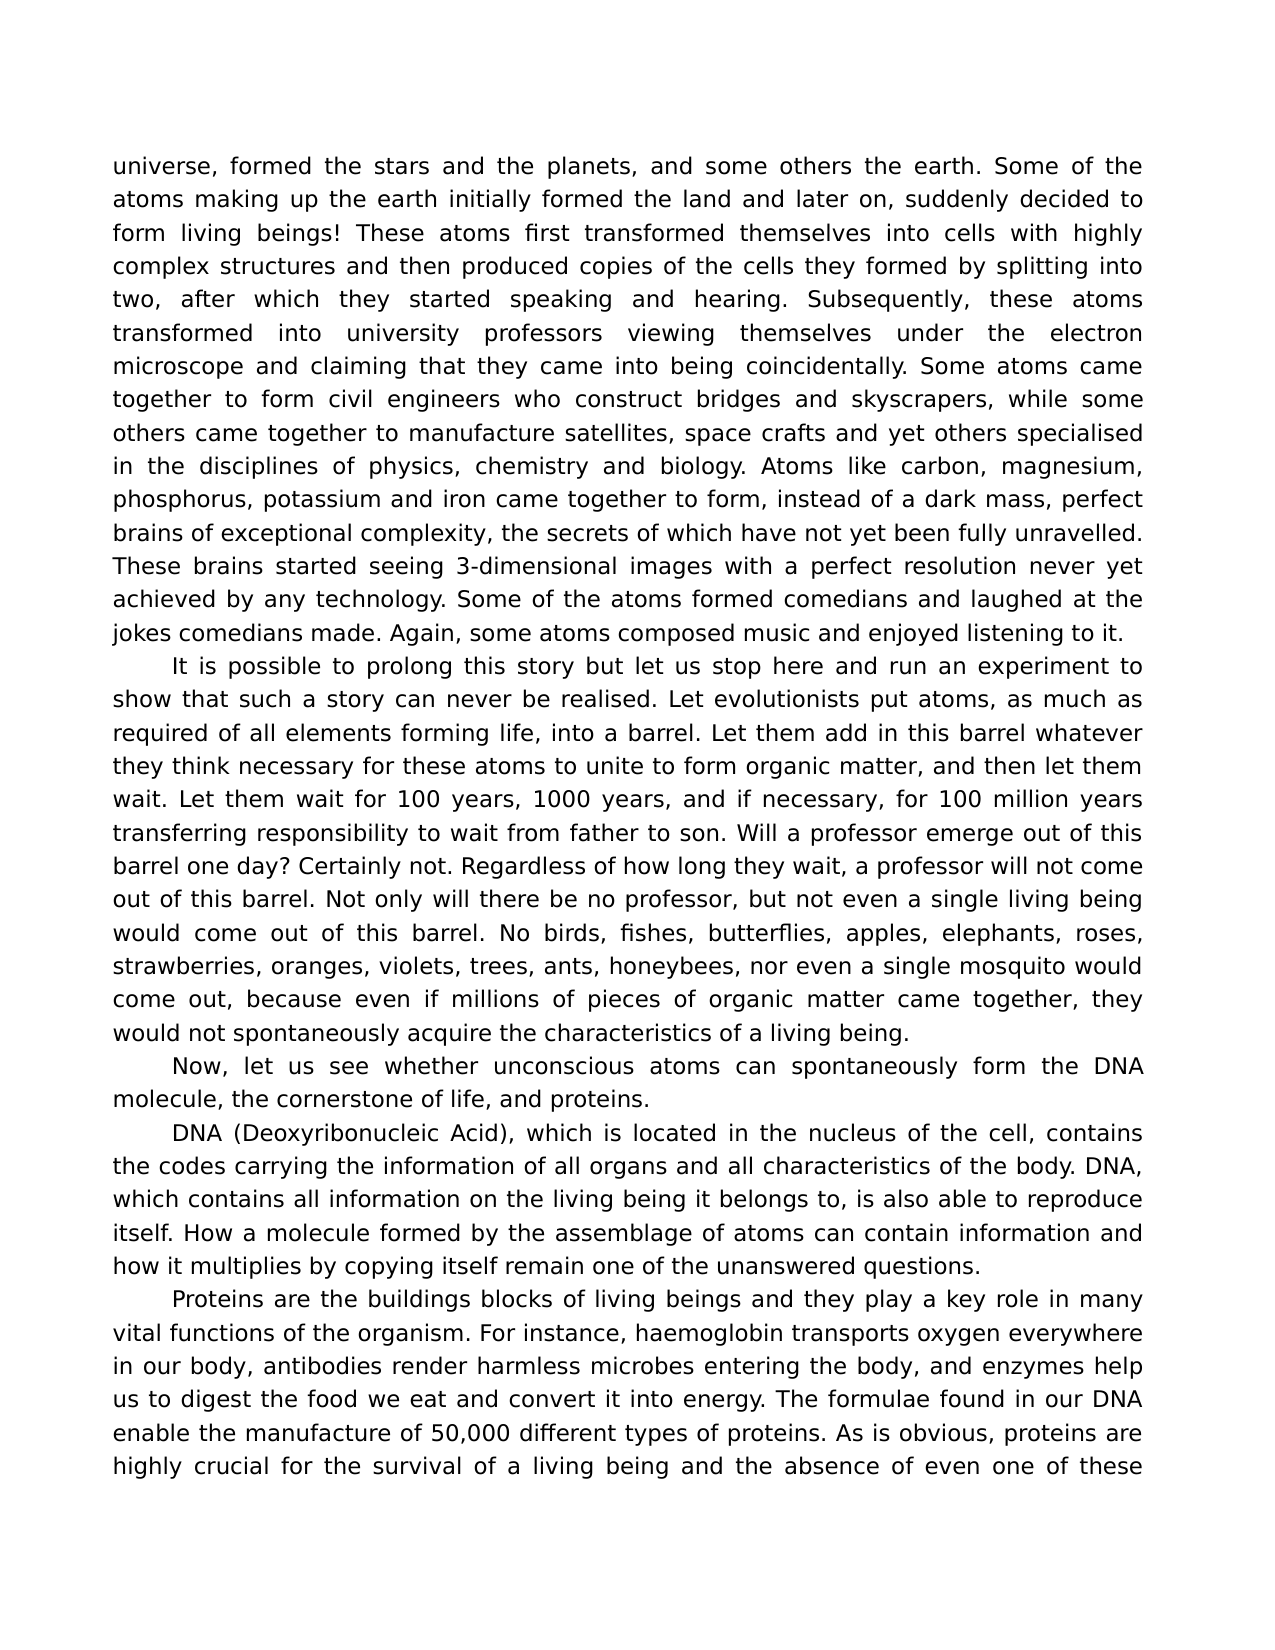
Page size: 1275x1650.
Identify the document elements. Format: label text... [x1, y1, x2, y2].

text Now, let us see whether unconscious atoms can spontaneously form the DNA molecule, the cornerstone of life, and proteins. [112, 1048, 1145, 1114]
text universe, formed the stars and the planets, and some others the earth. Some of the atoms making up the earth initially formed the land and later on, suddenly decided to form living beings! These atoms first transformed themselves into cells with highly complex structures and then produced copies of the cells they formed by splitting into two, after which they started speaking and hearing. Subsequently, these atoms transformed into university professors viewing themselves under the electron microscope and claiming that they came into being coincidentally. Some atoms came together to form civil engineers who construct bridges and skyscrapers, while some others came together to manufacture satellites, space crafts and yet others specialised in the disciplines of physics, chemistry and biology. Atoms like carbon, magnesium, phosphorus, potassium and iron came together to form, instead of a dark mass, perfect brains of exceptional complexity, the secrets of which have not yet been fully unravelled. These brains started seeing 3-dimensional images with a perfect resolution never yet achieved by any technology. Some of the atoms formed comedians and laughed at the jokes comedians made. Again, some atoms composed music and enjoyed listening to it. [112, 148, 1145, 648]
text DNA (Deoxyribonucleic Acid), which is located in the nucleus of the cell, contains the codes carrying the information of all organs and all characteristics of the body. DNA, which contains all information on the living being it belongs to, is also able to reproduce itself. How a molecule formed by the assemblage of atoms can contain information and how it multiplies by copying itself remain one of the unanswered questions. [112, 1114, 1145, 1281]
text It is possible to prolong this story but let us stop here and run an experiment to show that such a story can never be realised. Let evolutionists put atoms, as much as required of all elements forming life, into a barrel. Let them add in this barrel whatever they think necessary for these atoms to unite to form organic matter, and then let them wait. Let them wait for 100 years, 1000 years, and if necessary, for 100 million years transferring responsibility to wait from father to son. Will a professor emerge out of this barrel one day? Certainly not. Regardless of how long they wait, a professor will not come out of this barrel. Not only will there be no professor, but not even a single living being would come out of this barrel. No birds, fishes, butterflies, apples, elephants, roses, strawberries, oranges, violets, trees, ants, honeybees, nor even a single mosquito would come out, because even if millions of pieces of organic matter came together, they would not spontaneously acquire the characteristics of a living being. [112, 648, 1145, 1048]
text Proteins are the buildings blocks of living beings and they play a key role in many vital functions of the organism. For instance, haemoglobin transports oxygen everywhere in our body, antibodies render harmless microbes entering the body, and enzymes help us to digest the food we eat and convert it into energy. The formulae found in our DNA enable the manufacture of 50,000 different types of proteins. As is obvious, proteins are highly crucial for the survival of a living being and the absence of even one of these [112, 1281, 1145, 1481]
